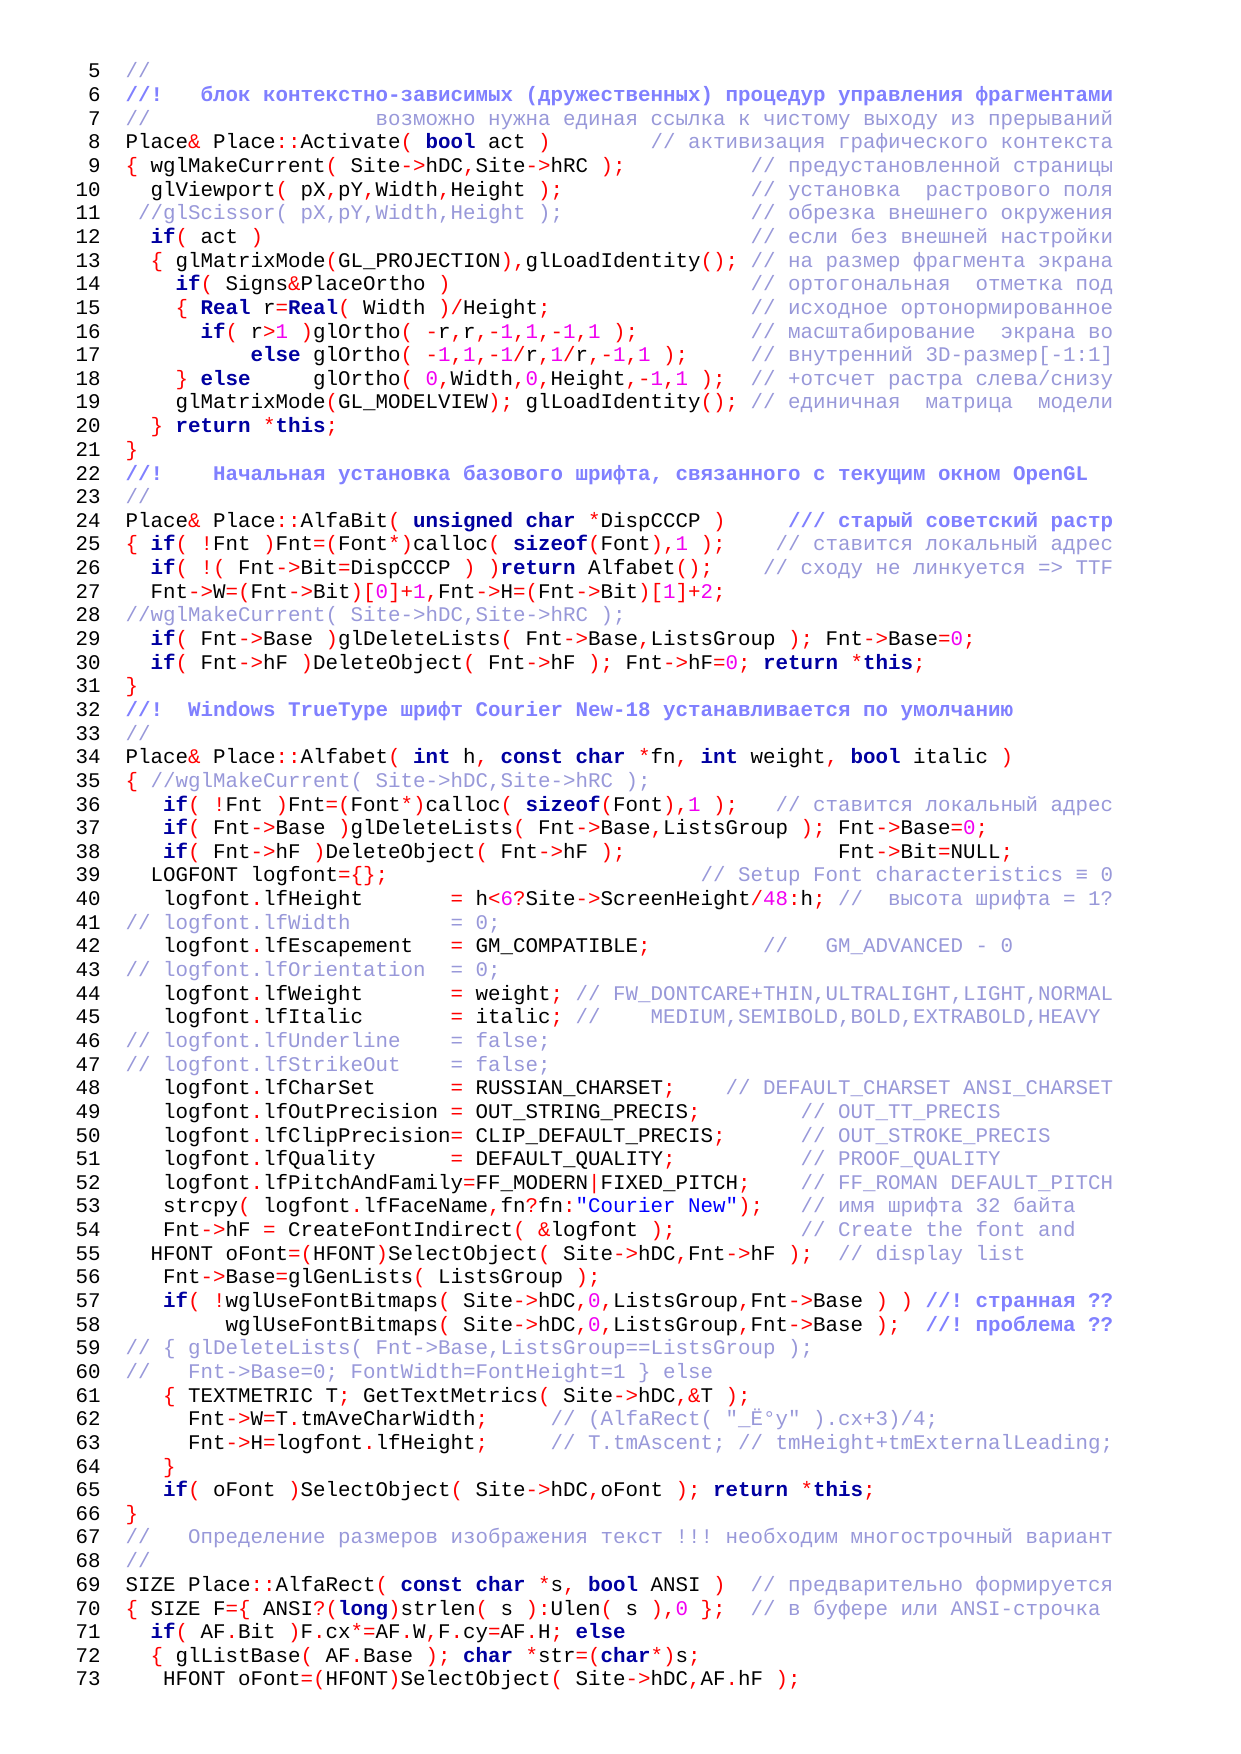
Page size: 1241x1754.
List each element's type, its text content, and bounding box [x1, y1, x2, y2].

subtitle 55 HFONT oFont=(HFONT)SelectObject( Site->hDC,Fnt->hF ); // display list [75, 1243, 150, 1266]
subtitle 47 // logfont.lfStrikeOut = false; [75, 1054, 1181, 1077]
subtitle 51 logfont.lfQuality = DEFAULT_QUALITY; // PROOF_QUALITY [663, 1148, 1181, 1172]
subtitle 27 Fnt->W=(Fnt->Bit)[0]+1,Fnt->H=(Fnt->Bit)[1]+2; [350, 581, 438, 604]
subtitle 17 else glOrtho( -1,1,-1/r,1/r,-1,1 ); // внутренний 3D-размер[-1:1] [400, 344, 525, 368]
subtitle 18 } else glOrtho( 0,Width,0,Height,-1,1 ); // +отсчет растра слева/снизу [75, 368, 313, 392]
subtitle 20 } return *this; [75, 415, 1181, 439]
subtitle 62 Fnt->W=T.tmAveCharWidth; // (AlfaRect( "_Ё°y" ).cx+3)/4; [75, 1408, 188, 1432]
subtitle 53 strcpy( logfont.lfFaceName,fn?fn:"Courier New"); // имя шрифта 32 байта [75, 1196, 163, 1219]
subtitle 45 logfont.lfItalic = italic; // MEDIUM,SEMIBOLD,BOLD,EXTRABOLD,HEAVY [75, 1006, 163, 1030]
subtitle 12 if( act ) // если без внешней настройки [75, 226, 200, 250]
subtitle 8 Place& Place::Activate( bool act ) // активизация графического контекста [400, 131, 488, 155]
subtitle 72 { glListBase( AF.Base ); char *str=(char*)s; [75, 1645, 175, 1668]
subtitle 16 if( r>1 )glOrtho( -r,r,-1,1,-1,1 ); // масштабирование экрана во [475, 321, 1181, 344]
subtitle 63 Fnt->H=logfont.lfHeight; // T.tmAscent; // tmHeight+tmExternalLeading; [75, 1432, 188, 1456]
subtitle 54 Fnt->hF = CreateFontIndirect( &logfont ); // Create the font and [650, 1219, 1181, 1243]
subtitle 12 if( act ) // если без внешней настройки [250, 226, 1181, 250]
subtitle 26 if( !( Fnt->Bit=DispCCCP ) )return Alfabet(); // сходу не линкуется => TTF [75, 557, 238, 581]
subtitle 9 { wglMakeCurrent( Site->hDC,Site->hRC ); // предустановленной страницы [600, 155, 1181, 179]
subtitle 8 Place& Place::Activate( bool act ) // активизация графического контекста [538, 131, 1181, 155]
subtitle 63 Fnt->H=logfont.lfHeight; // T.tmAscent; // tmHeight+tmExternalLeading; [475, 1432, 1181, 1456]
subtitle 33 // [75, 723, 1181, 746]
subtitle 10 glViewport( pX,pY,Width,Height ); // установка растрового поля [75, 179, 150, 202]
subtitle 13 { glMatrixMode(GL_PROJECTION),glLoadIdentity(); // на размер фрагмента экрана [75, 250, 175, 273]
subtitle 37 if( Fnt->Base )glDeleteLists( Fnt->Base,ListsGroup ); Fnt->Base=0; [950, 817, 1181, 841]
subtitle 37 if( Fnt->Base )glDeleteLists( Fnt->Base,ListsGroup ); Fnt->Base=0; [75, 817, 213, 841]
subtitle 13 { glMatrixMode(GL_PROJECTION),glLoadIdentity(); // на размер фрагмента экрана [700, 250, 1181, 273]
subtitle 60 // Fnt->Base=0; FontWidth=FontHeight=1 } else [75, 1361, 1181, 1385]
subtitle 72 { glListBase( AF.Base ); char *str=(char*)s; [425, 1645, 538, 1668]
subtitle 35 { //wglMakeCurrent( Site->hDC,Site->hRC ); [75, 770, 1181, 793]
subtitle 16 if( r>1 )glOrtho( -r,r,-1,1,-1,1 ); // масштабирование экрана во [75, 321, 250, 344]
subtitle 29 if( Fnt->Base )glDeleteLists( Fnt->Base,ListsGroup ); Fnt->Base=0; [938, 628, 1181, 652]
subtitle 44 logfont.lfWeight = weight; // FW_DONTCARE+THIN,ULTRALIGHT,LIGHT,NORMAL [550, 983, 1181, 1006]
subtitle 31 } [75, 675, 1181, 699]
subtitle 30 if( Fnt->hF )DeleteObject( Fnt->hF ); Fnt->hF=0; return *this; [75, 652, 200, 675]
subtitle 67 // Определение размеров изображения текст !!! необходим многострочный вариант [75, 1527, 1181, 1550]
subtitle 46 // logfont.lfUnderline = false; [75, 1030, 1181, 1054]
subtitle 21 } [75, 439, 1181, 462]
subtitle 40 logfont.lfHeight = h<6?Site->ScreenHeight/48:h; // высота шрифта = 1? [813, 888, 1181, 912]
subtitle 17 else glOrtho( -1,1,-1/r,1/r,-1,1 ); // внутренний 3D-размер[-1:1] [588, 344, 1181, 368]
subtitle 40 logfont.lfHeight = h<6?Site->ScreenHeight/48:h; // высота шрифта = 1? [75, 888, 163, 912]
subtitle 57 if( !wglUseFontBitmaps( Site->hDC,0,ListsGroup,Fnt->Base ) ) //! странная ?? [75, 1290, 225, 1314]
subtitle 52 logfont.lfPitchAndFamily=FF_MODERN|FIXED_PITCH; // FF_ROMAN DEFAULT_PITCH [75, 1172, 163, 1196]
subtitle 27 Fnt->W=(Fnt->Bit)[0]+1,Fnt->H=(Fnt->Bit)[1]+2; [638, 581, 1181, 604]
subtitle 32 //! Windows TrueType шрифт Courier New-18 устанавливается по умолчанию [75, 699, 1181, 723]
subtitle 72 { glListBase( AF.Base ); char *str=(char*)s; [575, 1645, 675, 1668]
subtitle 42 logfont.lfEscapement = GM_COMPATIBLE; // GM_ADVANCED - 0 [75, 935, 163, 959]
subtitle 34 Place& Place::Alfabet( int h, const char *fn, int weight, bool italic ) [1000, 746, 1181, 770]
subtitle 42 logfont.lfEscapement = GM_COMPATIBLE; // GM_ADVANCED - 0 [638, 935, 1181, 959]
subtitle 61 { TEXTMETRIC T; GetTextMetrics( Site->hDC,&T ); [725, 1385, 1181, 1408]
subtitle 68 // [75, 1550, 1181, 1574]
subtitle 14 if( Signs&PlaceOrtho ) // ортогональная отметка под [438, 273, 1181, 297]
subtitle 7 // возможно нужна единая ссылка к чистому выходу из прерываний [75, 108, 1181, 131]
subtitle 38 if( Fnt->hF )DeleteObject( Fnt->hF ); Fnt->Bit=NULL; [1000, 841, 1181, 864]
subtitle 15 { Real r=Real( Width )/Height; // исходное ортонормированное [275, 297, 363, 321]
subtitle 69 SIZE Place::AlfaRect( const char *s, bool ANSI ) // предварительно формируется [713, 1574, 1181, 1597]
subtitle 23 // [75, 486, 1181, 510]
subtitle 71 if( AF.Bit )F.cx*=AF.W,F.cy=AF.H; else [550, 1621, 1181, 1645]
subtitle 66 } [75, 1503, 1181, 1527]
subtitle 73 HFONT oFont=(HFONT)SelectObject( Site->hDC,AF.hF ); [75, 1668, 1181, 1692]
subtitle 15 { Real r=Real( Width )/Height; // исходное ортонормированное [75, 297, 263, 321]
subtitle 57 if( !wglUseFontBitmaps( Site->hDC,0,ListsGroup,Fnt->Base ) ) //! странная ?? [875, 1290, 1181, 1314]
subtitle 11 //glScissor( pX,pY,Width,Height ); // обрезка внешнего окружения [75, 202, 1181, 226]
subtitle 72 { glListBase( AF.Base ); char *str=(char*)s; [688, 1645, 1181, 1668]
subtitle 34 Place& Place::Alfabet( int h, const char *fn, int weight, bool italic ) [388, 746, 463, 770]
subtitle 64 } [75, 1456, 1181, 1479]
subtitle 34 Place& Place::Alfabet( int h, const char *fn, int weight, bool italic ) [475, 746, 650, 770]
subtitle 26 if( !( Fnt->Bit=DispCCCP ) )return Alfabet(); // сходу не линкуется => TTF [675, 557, 1181, 581]
subtitle 19 glMatrixMode(GL_MODELVIEW); glLoadIdentity(); // единичная матрица модели [75, 392, 175, 415]
subtitle 59 // { glDeleteLists( Fnt->Base,ListsGroup==ListsGroup ); [75, 1337, 1181, 1361]
subtitle 56 Fnt->Base=glGenLists( ListsGroup ); [575, 1266, 1181, 1290]
subtitle 38 if( Fnt->hF )DeleteObject( Fnt->hF ); Fnt->Bit=NULL; [600, 841, 838, 864]
subtitle 56 Fnt->Base=glGenLists( ListsGroup ); [75, 1266, 163, 1290]
subtitle 44 logfont.lfWeight = weight; // FW_DONTCARE+THIN,ULTRALIGHT,LIGHT,NORMAL [75, 983, 163, 1006]
subtitle 19 glMatrixMode(GL_MODELVIEW); glLoadIdentity(); // единичная матрица модели [700, 392, 1181, 415]
subtitle 10 glViewport( pX,pY,Width,Height ); // установка растрового поля [538, 179, 1181, 202]
subtitle 62 Fnt->W=T.tmAveCharWidth; // (AlfaRect( "_Ё°y" ).cx+3)/4; [475, 1408, 1181, 1432]
subtitle 9 { wglMakeCurrent( Site->hDC,Site->hRC ); // предустановленной страницы [75, 155, 150, 179]
subtitle 36 if( !Fnt )Fnt=(Font*)calloc( sizeof(Font),1 ); // ставится локальный адрес [75, 793, 1181, 817]
subtitle 28 //wglMakeCurrent( Site->hDC,Site->hRC ); [75, 604, 1181, 628]
subtitle 24 Place& Place::AlfaBit( unsigned char *DispCCCP ) /// старый советский растр [713, 510, 1181, 533]
subtitle 58 wglUseFontBitmaps( Site->hDC,0,ListsGroup,Fnt->Base ); //! проблема ?? [875, 1314, 1181, 1337]
subtitle 41 // logfont.lfWidth = 0; [75, 912, 1181, 935]
subtitle 34 Place& Place::Alfabet( int h, const char *fn, int weight, bool italic ) [675, 746, 750, 770]
subtitle 69 SIZE Place::AlfaRect( const char *s, bool ANSI ) // предварительно формируется [563, 1574, 650, 1597]
subtitle 5 // [75, 61, 1181, 84]
subtitle 29 if( Fnt->Base )glDeleteLists( Fnt->Base,ListsGroup ); Fnt->Base=0; [75, 628, 200, 652]
subtitle 61 { TEXTMETRIC T; GetTextMetrics( Site->hDC,&T ); [75, 1385, 188, 1408]
subtitle 38 if( Fnt->hF )DeleteObject( Fnt->hF ); Fnt->Bit=NULL; [75, 841, 213, 864]
subtitle 71 if( AF.Bit )F.cx*=AF.W,F.cy=AF.H; else [75, 1621, 200, 1645]
subtitle 39 LOGFONT logfont={}; // Setup Font characteristics ≡ 0 [75, 864, 1181, 888]
subtitle 51 logfont.lfQuality = DEFAULT_QUALITY; // PROOF_QUALITY [75, 1148, 163, 1172]
subtitle 48 logfont.lfCharSet = RUSSIAN_CHARSET; // DEFAULT_CHARSET ANSI_CHARSET [75, 1077, 163, 1101]
subtitle 55 HFONT oFont=(HFONT)SelectObject( Site->hDC,Fnt->hF ); // display list [788, 1243, 1181, 1266]
subtitle 65 if( oFont )SelectObject( Site->hDC,oFont ); return *this; [75, 1479, 213, 1503]
subtitle 22 //! Начальная установка базового шрифта, связанного с текущим окном OpenGL [75, 462, 1181, 486]
subtitle 15 { Real r=Real( Width )/Height; // исходное ортонормированное [538, 297, 1181, 321]
subtitle 50 logfont.lfClipPrecision= CLIP_DEFAULT_PRECIS; // OUT_STROKE_PRECIS [75, 1124, 1181, 1148]
subtitle 48 logfont.lfCharSet = RUSSIAN_CHARSET; // DEFAULT_CHARSET ANSI_CHARSET [663, 1077, 1181, 1101]
subtitle 18 } else glOrtho( 0,Width,0,Height,-1,1 ); // +отсчет растра слева/снизу [625, 368, 1181, 392]
subtitle 6 //! блок контекстно-зависимых (дружественных) процедур управления фрагментами [75, 84, 1181, 108]
subtitle 27 Fnt->W=(Fnt->Bit)[0]+1,Fnt->H=(Fnt->Bit)[1]+2; [75, 581, 150, 604]
subtitle 52 logfont.lfPitchAndFamily=FF_MODERN|FIXED_PITCH; // FF_ROMAN DEFAULT_PITCH [738, 1172, 1181, 1196]
subtitle 14 if( Signs&PlaceOrtho ) // ортогональная отметка под [75, 273, 225, 297]
subtitle 45 logfont.lfItalic = italic; // MEDIUM,SEMIBOLD,BOLD,EXTRABOLD,HEAVY [550, 1006, 1181, 1030]
subtitle 43 // logfont.lfOrientation = 0; [75, 959, 1181, 983]
subtitle 49 logfont.lfOutPrecision = OUT_STRING_PRECIS; // OUT_TT_PRECIS [688, 1101, 1181, 1124]
subtitle 30 if( Fnt->hF )DeleteObject( Fnt->hF ); Fnt->hF=0; return *this; [713, 652, 1181, 675]
subtitle 58 wglUseFontBitmaps( Site->hDC,0,ListsGroup,Fnt->Base ); //! проблема ?? [75, 1314, 225, 1337]
subtitle 53 strcpy( logfont.lfFaceName,fn?fn:"Courier New"); // имя шрифта 32 байта [563, 1196, 1181, 1219]
subtitle 49 logfont.lfOutPrecision = OUT_STRING_PRECIS; // OUT_TT_PRECIS [75, 1101, 163, 1124]
subtitle 69 SIZE Place::AlfaRect( const char *s, bool ANSI ) // предварительно формируется [375, 1574, 550, 1597]
subtitle 25 { if( !Fnt )Fnt=(Font*)calloc( sizeof(Font),1 ); // ставится локальный адрес [75, 533, 1181, 557]
subtitle 17 else glOrtho( -1,1,-1/r,1/r,-1,1 ); // внутренний 3D-размер[-1:1] [75, 344, 313, 368]
subtitle 65 if( oFont )SelectObject( Site->hDC,oFont ); return *this; [675, 1479, 1181, 1503]
subtitle 54 Fnt->hF = CreateFontIndirect( &logfont ); // Create the font and [75, 1219, 163, 1243]
subtitle 34 Place& Place::Alfabet( int h, const char *fn, int weight, bool italic ) [825, 746, 913, 770]
subtitle 24 Place& Place::AlfaBit( unsigned char *DispCCCP ) /// старый советский растр [388, 510, 600, 533]
subtitle 70 { SIZE F={ ANSI?(long)strlen( s ):Ulen( s ),0 }; // в буфере или ANSI-строчка [75, 1597, 1181, 1621]
subtitle 26 if( !( Fnt->Bit=DispCCCP ) )return Alfabet(); // сходу не линкуется => TTF [463, 557, 588, 581]
